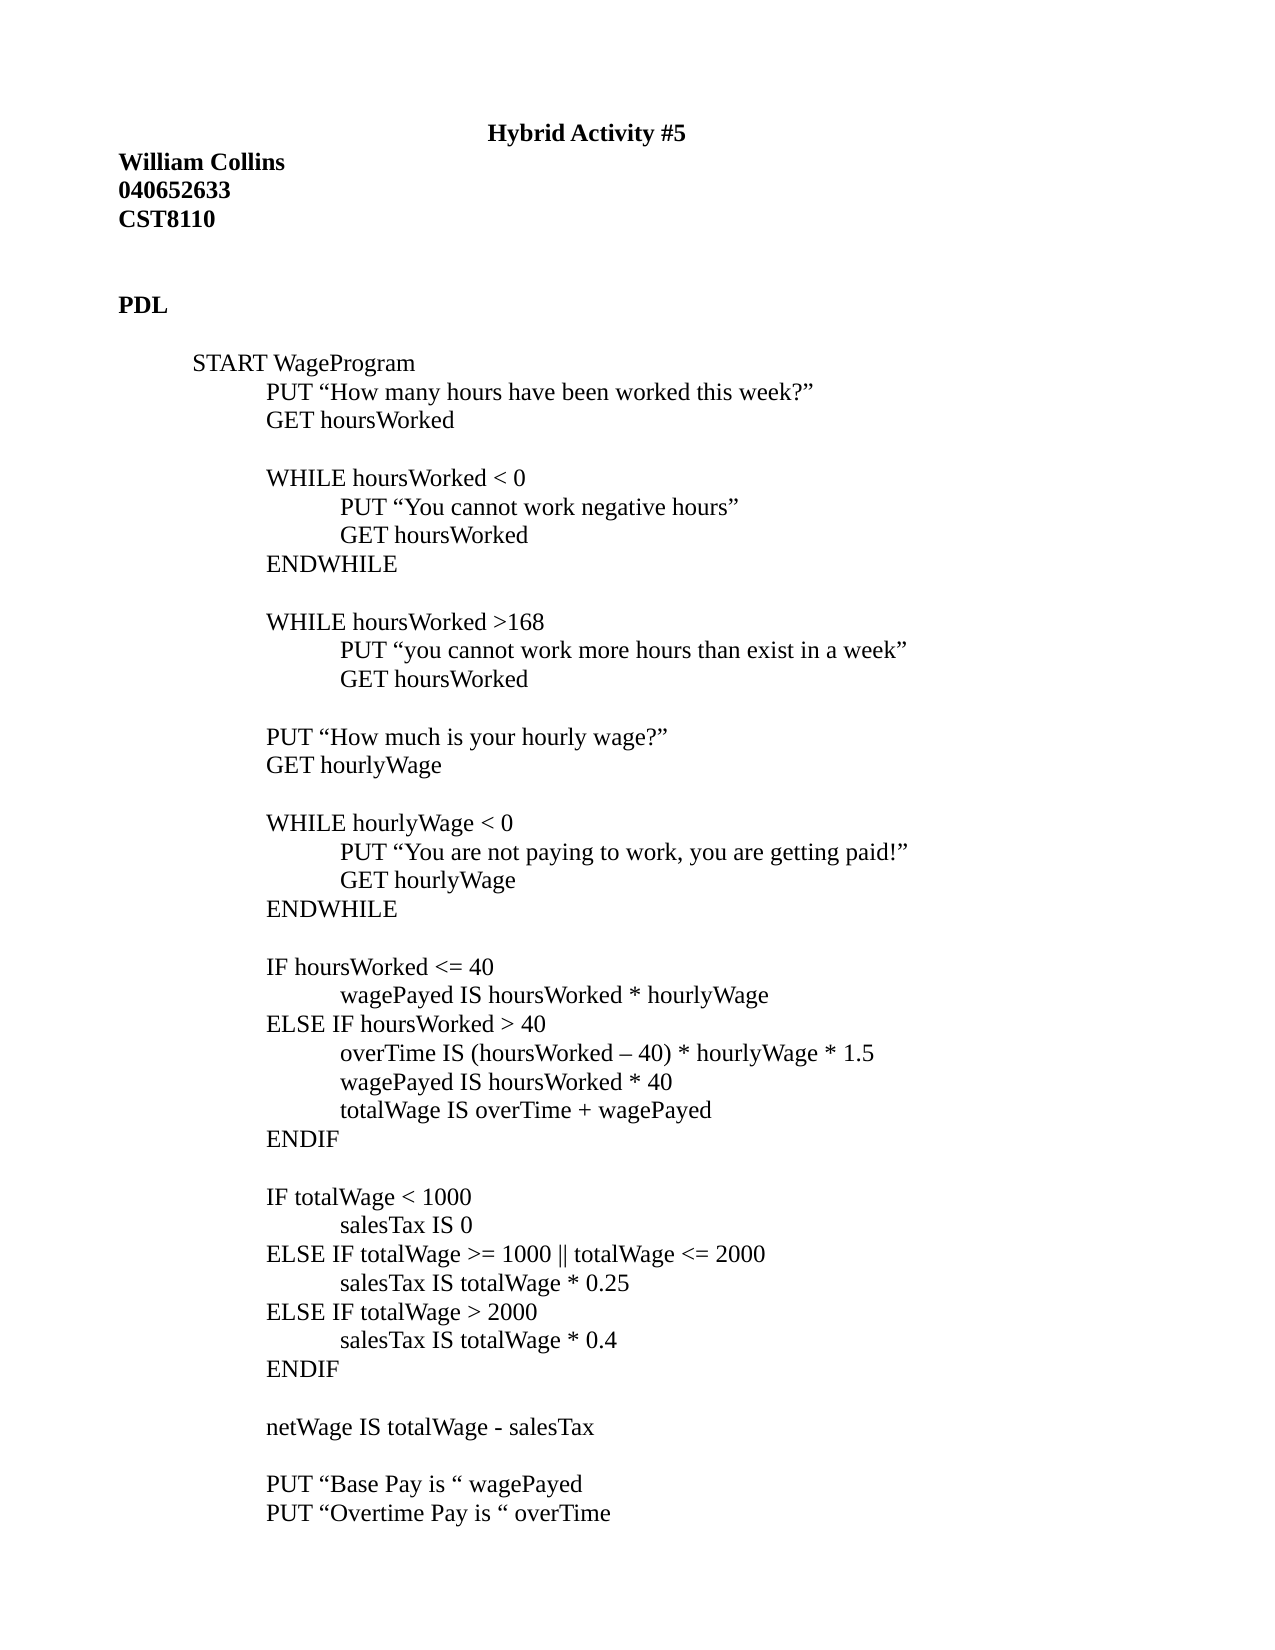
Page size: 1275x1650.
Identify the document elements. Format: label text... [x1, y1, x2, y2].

text salesTax IS 0 [118, 1211, 1157, 1239]
text PUT “How many hours have been worked this week?” [118, 377, 1157, 406]
text ELSE IF hoursWorked > 40 [118, 1009, 1157, 1038]
text netWage IS totalWage - salesTax [118, 1412, 1157, 1441]
text WHILE hoursWorked >168 [118, 607, 1157, 636]
text GET hourlyWage [118, 751, 1157, 779]
text WHILE hourlyWage < 0 [118, 808, 1157, 837]
text wagePayed IS hoursWorked * hourlyWage [118, 981, 1157, 1009]
text ELSE IF totalWage > 2000 [118, 1297, 1157, 1326]
text GET hoursWorked [118, 521, 1157, 549]
text WHILE hoursWorked < 0 [118, 463, 1157, 492]
text GET hoursWorked [118, 406, 1157, 434]
text ENDWHILE [118, 549, 1157, 578]
text overTime IS (hoursWorked – 40) * hourlyWage * 1.5 [118, 1038, 1157, 1067]
text PDL [118, 291, 1157, 319]
text PUT “Base Pay is “ wagePayed [118, 1469, 1157, 1498]
text totalWage IS overTime + wagePayed [118, 1096, 1157, 1124]
text salesTax IS totalWage * 0.25 [118, 1268, 1157, 1297]
text CST8110 [118, 204, 1157, 233]
text William Collins [118, 147, 1157, 176]
text START WageProgram [118, 348, 1157, 377]
text PUT “How much is your hourly wage?” [118, 722, 1157, 751]
text PUT “you cannot work more hours than exist in a week” [118, 636, 1157, 664]
text IF hoursWorked <= 40 [118, 952, 1157, 981]
text PUT “You cannot work negative hours” [118, 492, 1157, 521]
text IF totalWage < 1000 [118, 1182, 1157, 1211]
text salesTax IS totalWage * 0.4 [118, 1326, 1157, 1354]
text ENDIF [118, 1354, 1157, 1383]
text ENDWHILE [118, 894, 1157, 923]
text wagePayed IS hoursWorked * 40 [118, 1067, 1157, 1096]
text ENDIF [118, 1124, 1157, 1153]
text PUT “Overtime Pay is “ overTime [118, 1498, 1157, 1527]
text PUT “You are not paying to work, you are getting paid!” [118, 837, 1157, 866]
text Hybrid Activity #5 [118, 118, 1157, 147]
text 040652633 [118, 176, 1157, 204]
text ELSE IF totalWage >= 1000 || totalWage <= 2000 [118, 1239, 1157, 1268]
text GET hoursWorked [118, 664, 1157, 693]
text GET hourlyWage [118, 866, 1157, 894]
